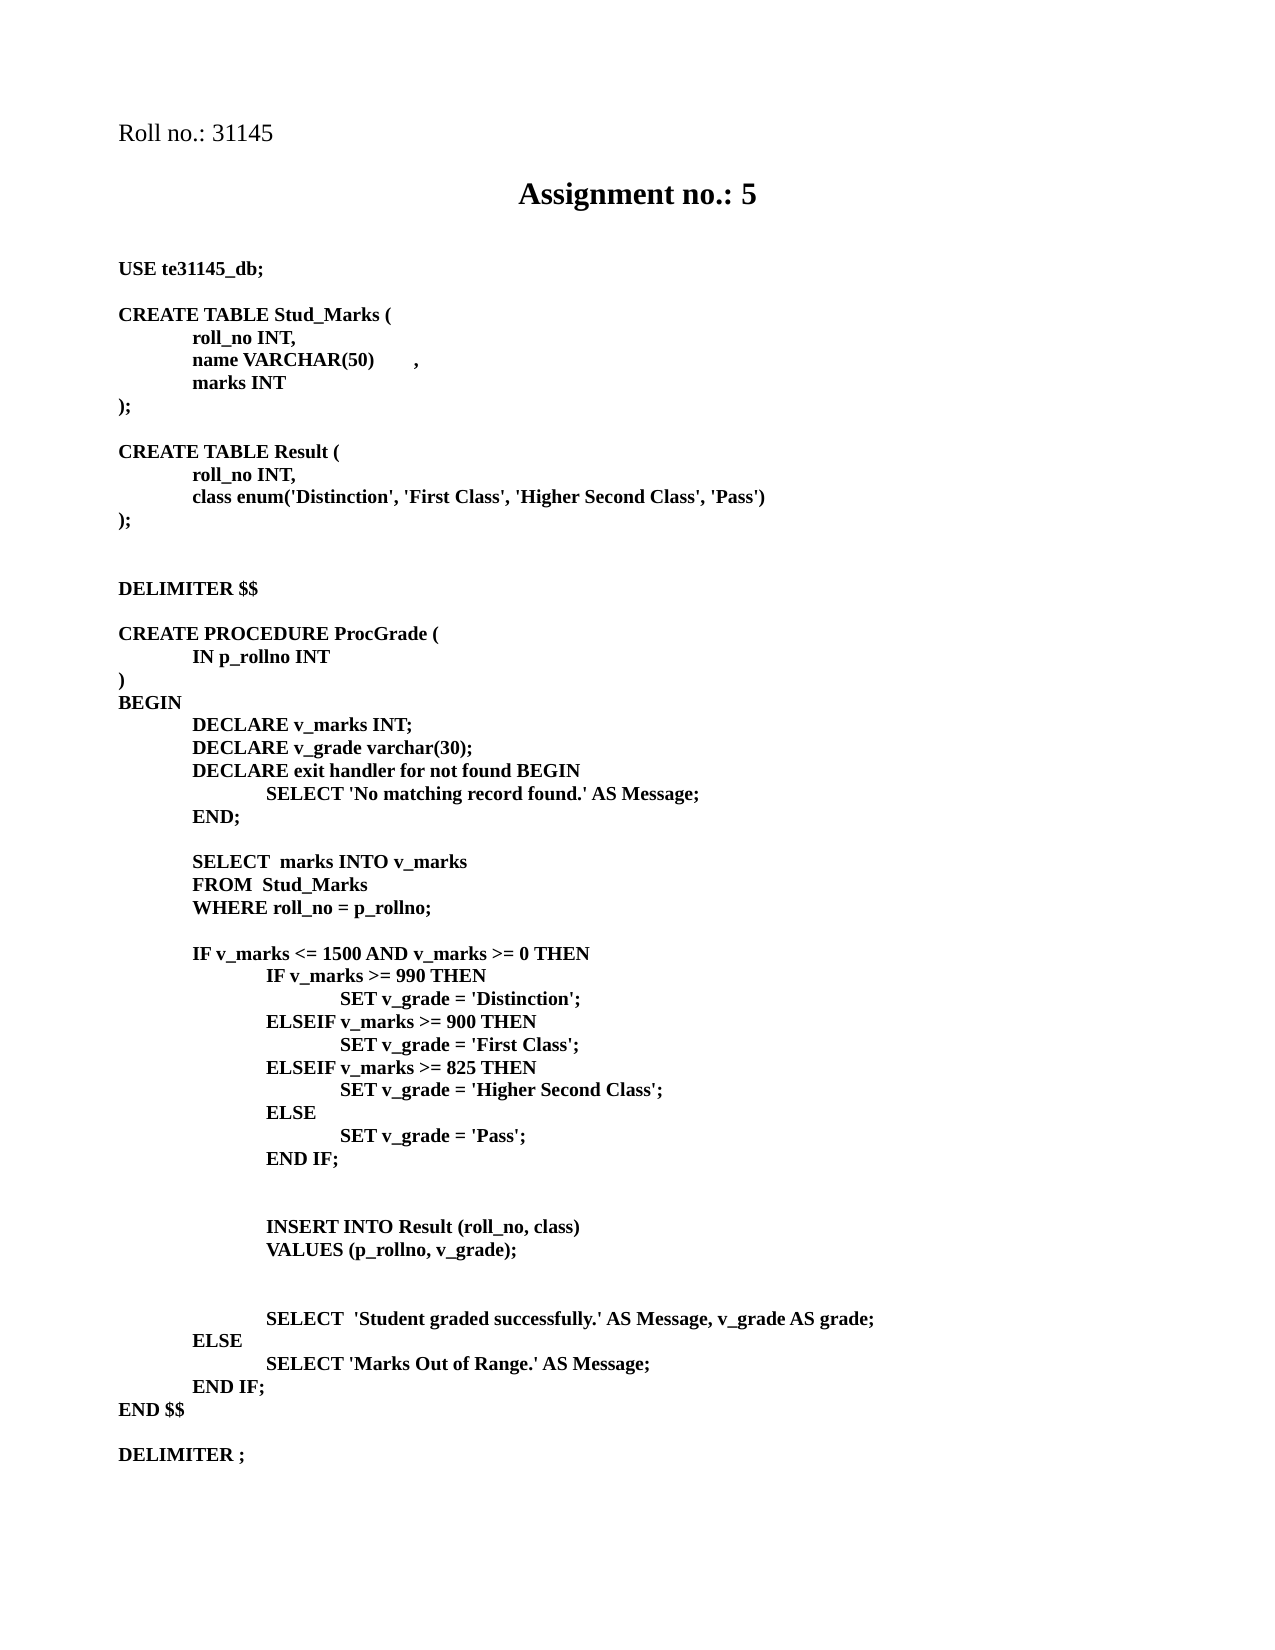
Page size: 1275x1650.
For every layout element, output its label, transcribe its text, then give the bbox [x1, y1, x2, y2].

text DECLARE v_grade varchar(30); [118, 736, 1157, 759]
text ELSE [118, 1329, 1157, 1352]
text DELIMITER $$ [118, 577, 1157, 599]
text roll_no INT, [118, 462, 1157, 485]
text IF v_marks >= 990 THEN [118, 964, 1157, 987]
text IN p_rollno INT [118, 645, 1157, 668]
text CREATE PROCEDURE ProcGrade ( [118, 622, 1157, 645]
text END IF; [118, 1147, 1157, 1170]
text CREATE TABLE Result ( [118, 440, 1157, 462]
text class enum('Distinction', 'First Class', 'Higher Second Class', 'Pass') [118, 485, 1157, 508]
text ELSEIF v_marks >= 825 THEN [118, 1056, 1157, 1078]
text END $$ [118, 1398, 1157, 1421]
text DECLARE v_marks INT; [118, 713, 1157, 736]
text VALUES (p_rollno, v_grade); [118, 1238, 1157, 1261]
text SELECT marks INTO v_marks [118, 850, 1157, 873]
text SET v_grade = 'Distinction'; [118, 987, 1157, 1010]
text SELECT 'No matching record found.' AS Message; [118, 782, 1157, 805]
text INSERT INTO Result (roll_no, class) [118, 1215, 1157, 1238]
text DECLARE exit handler for not found BEGIN [118, 759, 1157, 782]
text DELIMITER ; [118, 1443, 1157, 1466]
text ); [118, 508, 1157, 531]
text name VARCHAR(50) , [118, 348, 1157, 371]
text roll_no INT, [118, 326, 1157, 348]
text IF v_marks <= 1500 AND v_marks >= 0 THEN [118, 942, 1157, 964]
text ELSEIF v_marks >= 900 THEN [118, 1010, 1157, 1033]
text WHERE roll_no = p_rollno; [118, 896, 1157, 919]
text SET v_grade = 'Pass'; [118, 1124, 1157, 1147]
text ELSE [118, 1101, 1157, 1124]
text BEGIN [118, 691, 1157, 713]
text marks INT [118, 371, 1157, 394]
text SET v_grade = 'First Class'; [118, 1033, 1157, 1056]
text CREATE TABLE Stud_Marks ( [118, 303, 1157, 326]
text END; [118, 805, 1157, 827]
text END IF; [118, 1375, 1157, 1398]
text ) [118, 668, 1157, 691]
text ); [118, 394, 1157, 417]
text SELECT 'Marks Out of Range.' AS Message; [118, 1352, 1157, 1375]
text USE te31145_db; [118, 257, 1157, 280]
text FROM Stud_Marks [118, 873, 1157, 896]
text SET v_grade = 'Higher Second Class'; [118, 1078, 1157, 1101]
text SELECT 'Student graded successfully.' AS Message, v_grade AS grade; [118, 1307, 1157, 1329]
text Roll no.: 31145 [118, 118, 1157, 147]
text Assignment no.: 5 [118, 176, 1157, 212]
